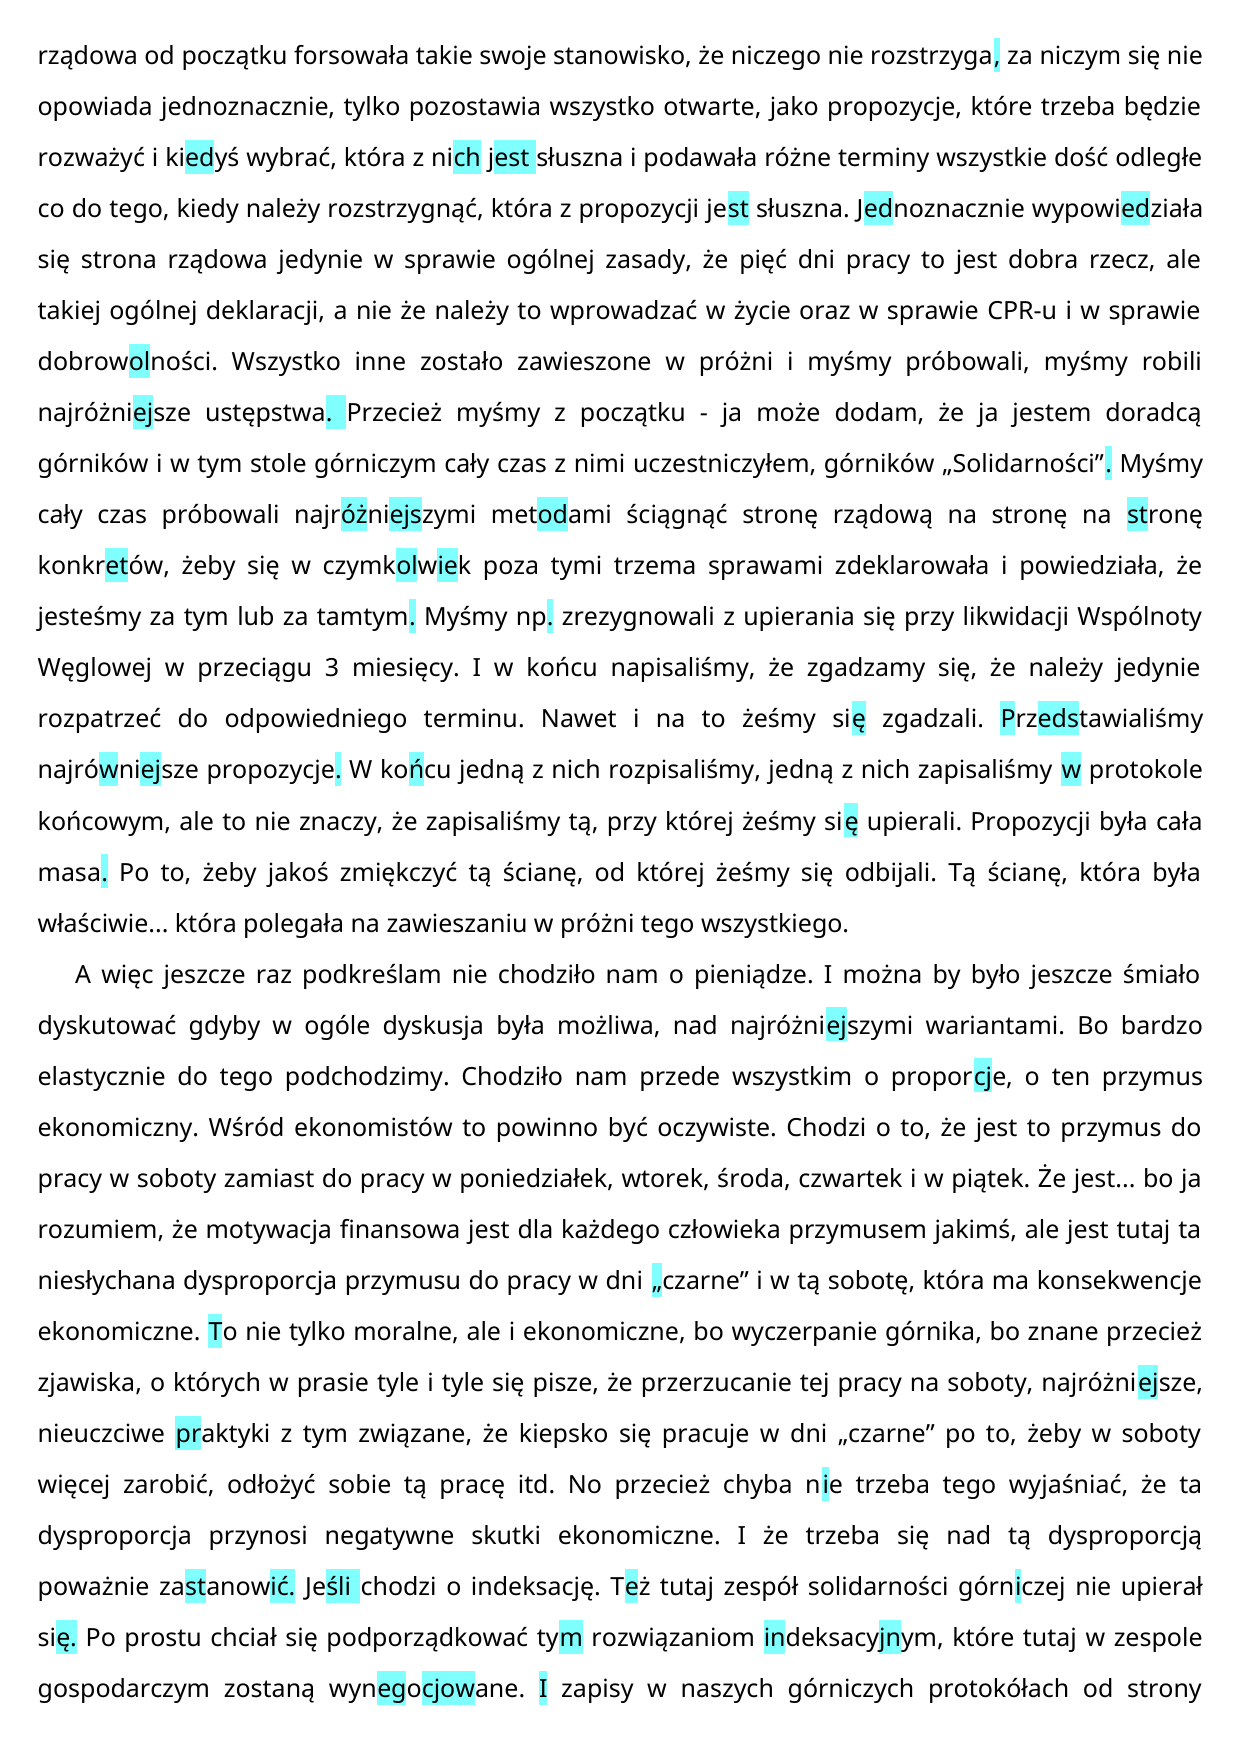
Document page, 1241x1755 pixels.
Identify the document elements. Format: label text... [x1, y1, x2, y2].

text A więc jeszcze raz podkreślam nie chodziło nam o pieniądze. I można by było jeszcze śmiało dyskutować gdyby w ogóle dyskusja była możliwa, nad najróżniejszymi wariantami. Bo bardzo elastycznie do tego podchodzimy. Chodziło nam przede wszystkim o proporcje, o ten przymus ekonomiczny. Wśród ekonomistów to powinno być oczywiste. Chodzi o to, że jest to przymus do pracy w soboty zamiast do pracy w poniedziałek, wtorek, środa, czwartek i w piątek. Że jest... bo ja rozumiem, że motywacja finansowa jest dla każdego człowieka przymusem jakimś, ale jest tutaj ta niesłychana dysproporcja przymusu do pracy w dni „czarne” i w tą sobotę, która ma konsekwencje ekonomiczne. To nie tylko moralne, ale i ekonomiczne, bo wyczerpanie górnika, bo znane przecież zjawiska, o których w prasie tyle i tyle się pisze, że przerzucanie tej pracy na soboty, najróżniejsze, nieuczciwe praktyki z tym związane, że kiepsko się pracuje w dni „czarne” po to, żeby w soboty więcej zarobić, odłożyć sobie tą pracę itd. No przecież chyba nie trzeba tego wyjaśniać, że ta dysproporcja przynosi negatywne skutki ekonomiczne. I że trzeba się nad tą dysproporcją poważnie zastanowić. Jeśli chodzi o indeksację. Też tutaj zespół solidarności górniczej nie upierał się. Po prostu chciał się podporządkować tym rozwiązaniom indeksacyjnym, które tutaj w zespole gospodarczym zostaną wynegocjowane. I zapisy w naszych górniczych protokółach od strony [37, 956, 1203, 1705]
text rządowa od początku forsowała takie swoje stanowisko, że niczego nie rozstrzyga, za niczym się nie opowiada jednoznacznie, tylko pozostawia wszystko otwarte, jako propozycje, które trzeba będzie rozważyć i kiedyś wybrać, która z nich jest słuszna i podawała różne terminy wszystkie dość odległe co do tego, kiedy należy rozstrzygnąć, która z propozycji jest słuszna. Jednoznacznie wypowiedziała się strona rządowa jedynie w sprawie ogólnej zasady, że pięć dni pracy to jest dobra rzecz, ale takiej ogólnej deklaracji, a nie że należy to wprowadzać w życie oraz w sprawie CPR-u i w sprawie dobrowolności. Wszystko inne zostało zawieszone w próżni i myśmy próbowali, myśmy robili najróżniejsze ustępstwa. Przecież myśmy z początku - ja może dodam, że ja jestem doradcą górników i w tym stole górniczym cały czas z nimi uczestniczyłem, górników „Solidarności”. Myśmy cały czas próbowali najróżniejszymi metodami ściągnąć stronę rządową na stronę na stronę konkretów, żeby się w czymkolwiek poza tymi trzema sprawami zdeklarowała i powiedziała, że jesteśmy za tym lub za tamtym. Myśmy np. zrezygnowali z upierania się przy likwidacji Wspólnoty Węglowej w przeciągu 3 miesięcy. I w końcu napisaliśmy, że zgadzamy się, że należy jedynie rozpatrzeć do odpowiedniego terminu. Nawet i na to żeśmy się zgadzali. Przedstawialiśmy najrówniejsze propozycje. W końcu jedną z nich rozpisaliśmy, jedną z nich zapisaliśmy w protokole końcowym, ale to nie znaczy, że zapisaliśmy tą, przy której żeśmy się upierali. Propozycji była cała masa. Po to, żeby jakoś zmiękczyć tą ścianę, od której żeśmy się odbijali. Tą ścianę, która była właściwie... która polegała na zawieszaniu w próżni tego wszystkiego. [37, 37, 1203, 939]
